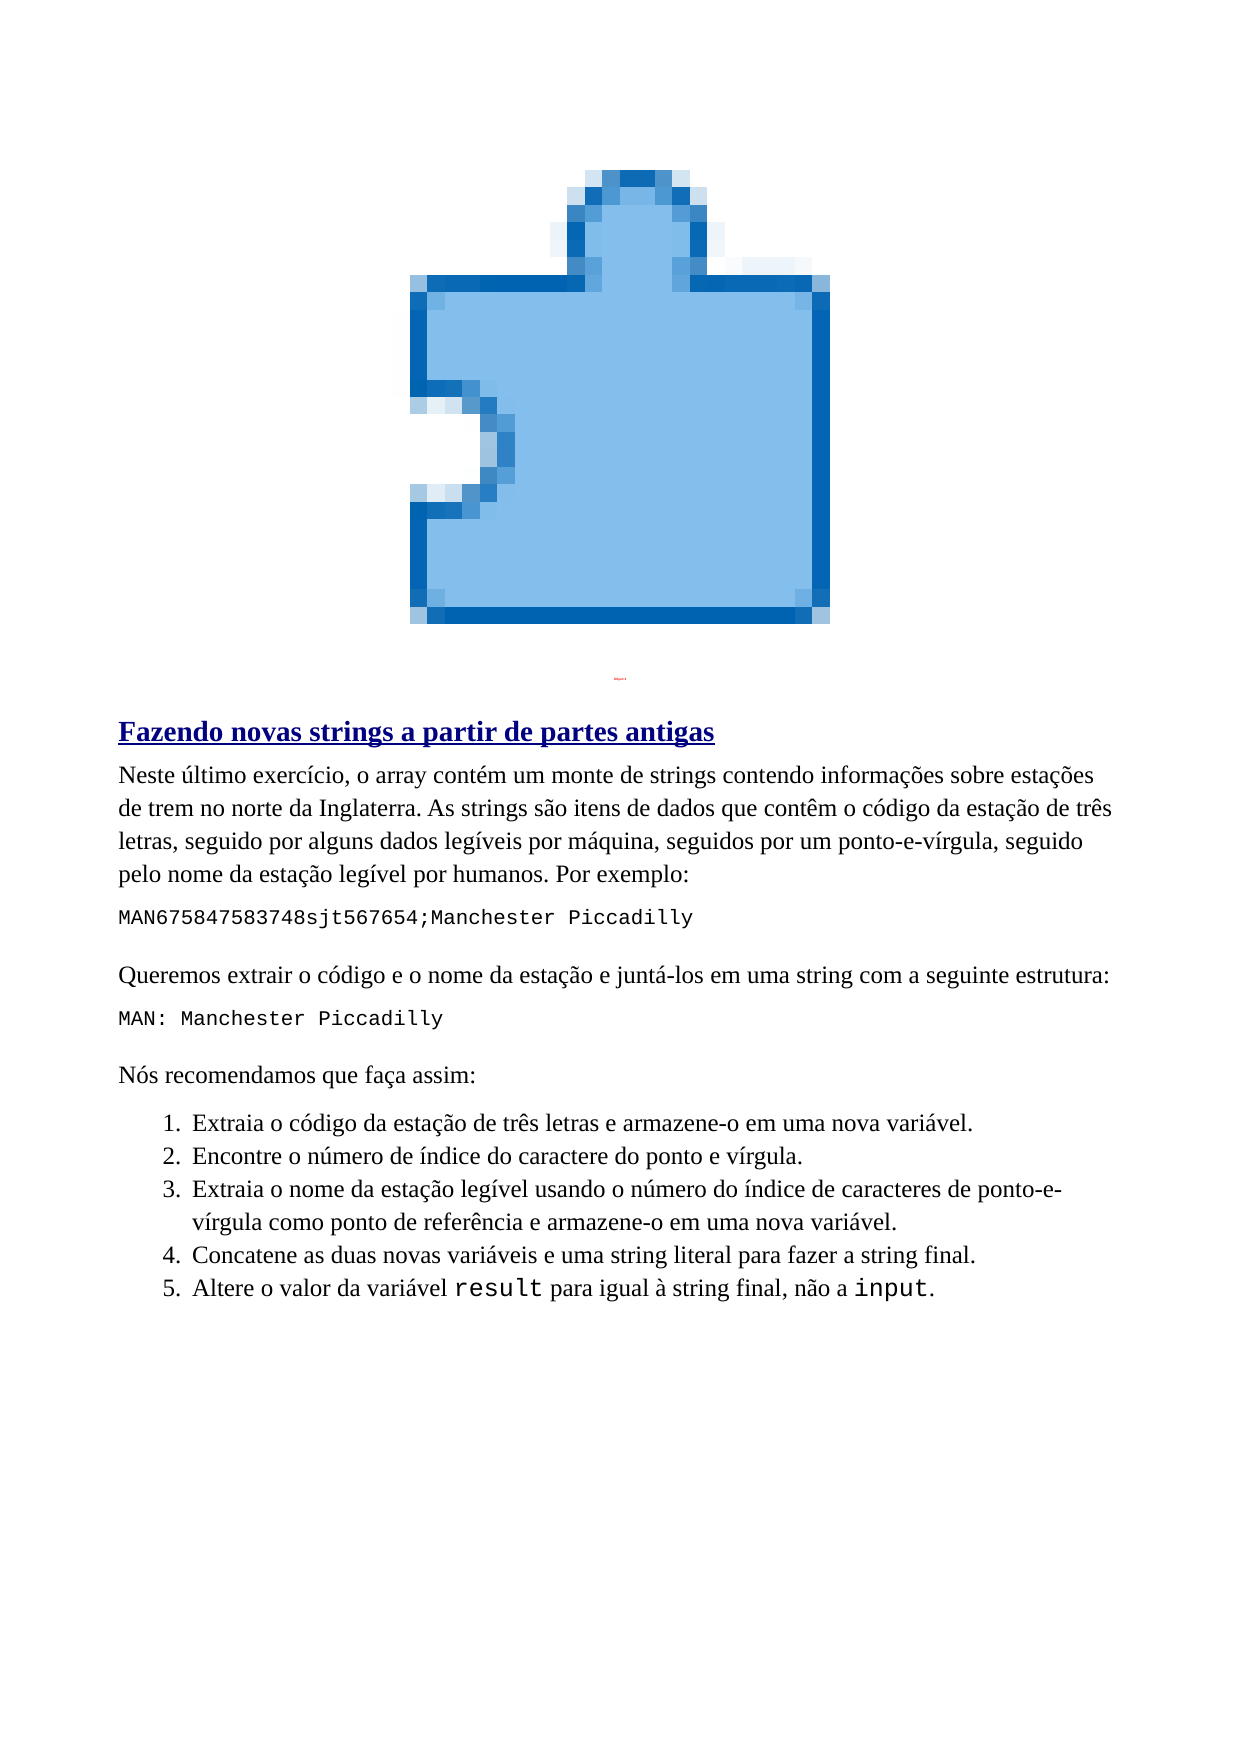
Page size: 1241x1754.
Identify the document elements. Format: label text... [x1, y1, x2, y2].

list Encontre o número de índice do caractere do ponto e vírgula. [162, 1141, 1122, 1170]
text MAN: Manchester Piccadilly [118, 1007, 1122, 1031]
list Extraia o código da estação de três letras e armazene-o em uma nova variável. [162, 1108, 1122, 1137]
list Altere o valor da variável result para igual à string final, não a input. [162, 1273, 1122, 1304]
text Neste último exercício, o array contém um monte de strings contendo informações sobre estações de trem no norte da Inglaterra. As strings são itens de dados que contêm o código da estação de três letras, seguido por alguns dados legíveis por máquina, seguidos por um ponto-e-vírgula, seguido pelo nome da estação legível por humanos. Por exemplo: [118, 760, 1122, 888]
text Nós recomendamos que faça assim: [118, 1061, 1122, 1089]
text Queremos extrair o código e o nome da estação e juntá-los em uma string com a seguinte estrutura: [118, 960, 1122, 989]
text MAN675847583748sjt567654;Manchester Piccadilly [118, 907, 1122, 930]
subtitle Fazendo novas strings a partir de partes antigas [118, 714, 1122, 748]
list Concatene as duas novas variáveis e uma string literal para fazer a string final. [162, 1240, 1122, 1269]
list Extraia o nome da estação legível usando o número do índice de caracteres de ponto-e-vírgula como ponto de referência e armazene-o em uma nova variável. [162, 1174, 1122, 1236]
